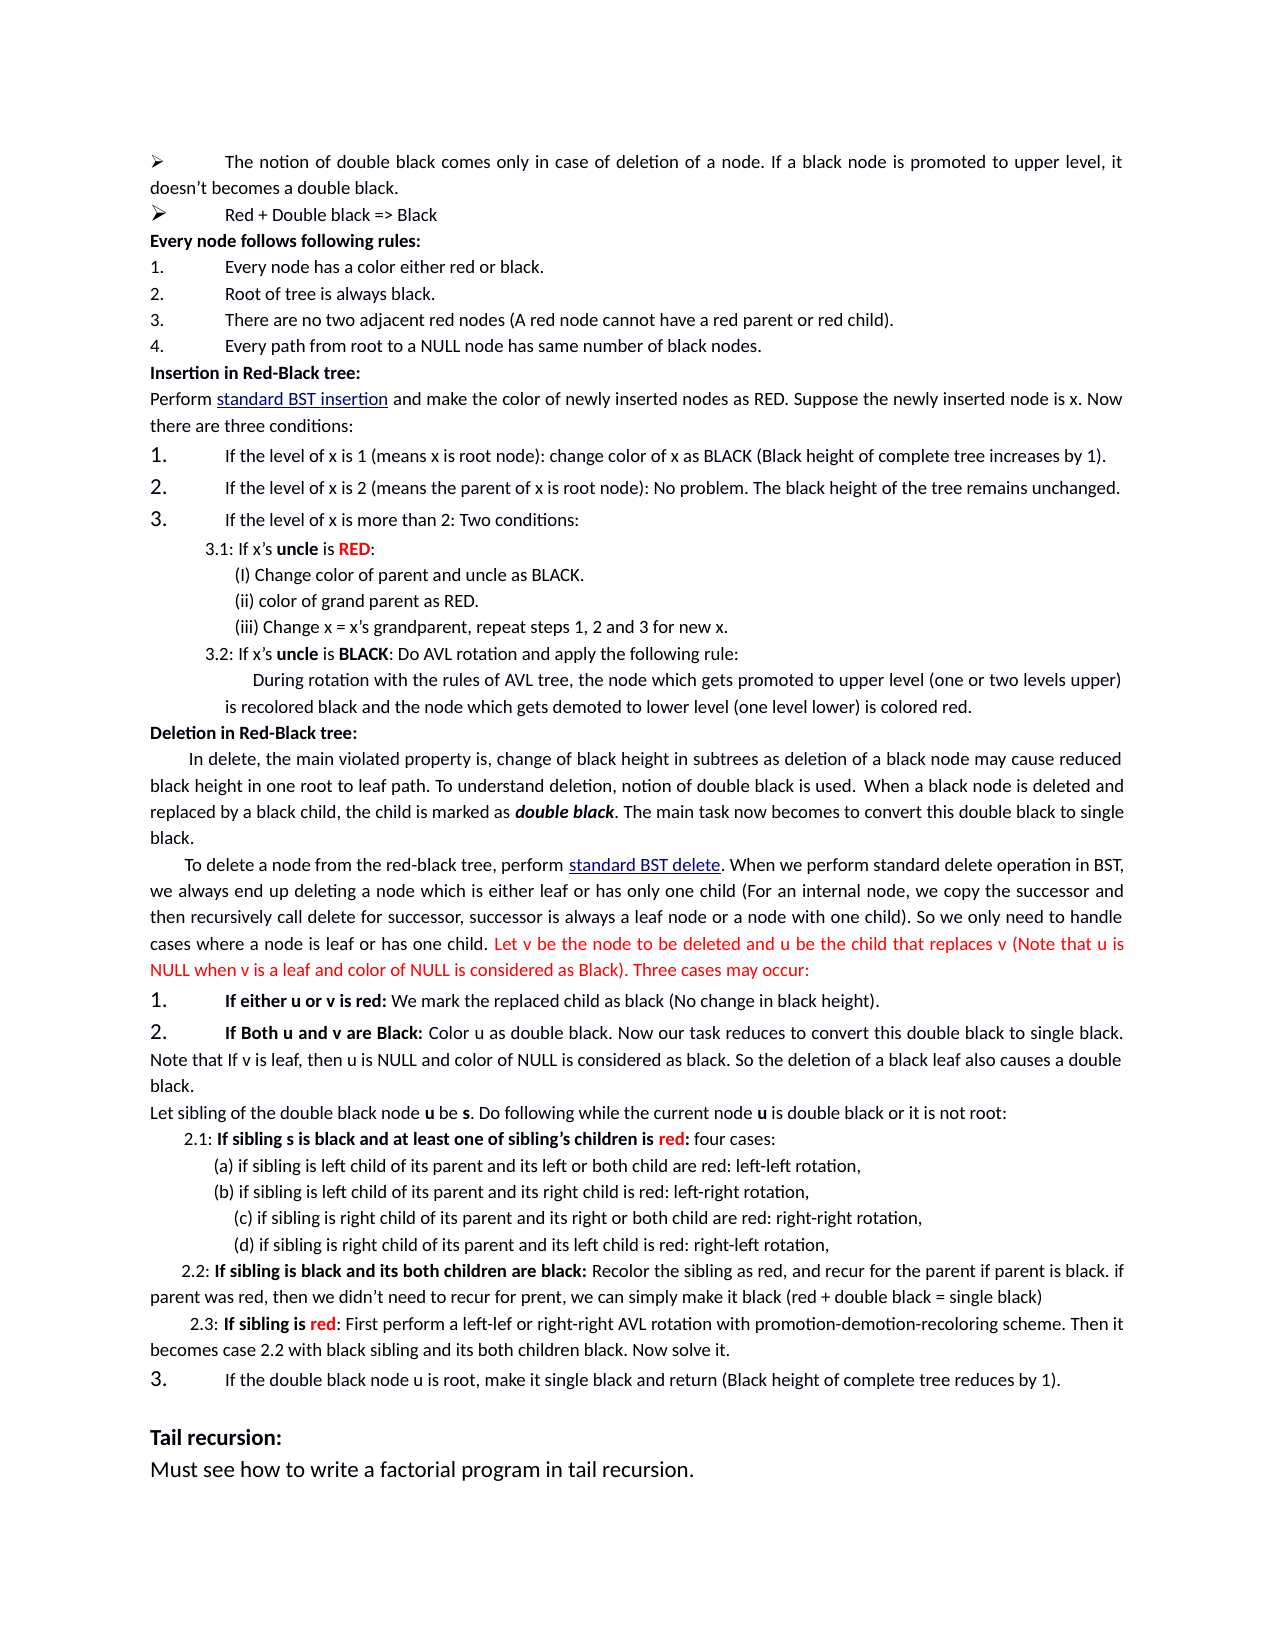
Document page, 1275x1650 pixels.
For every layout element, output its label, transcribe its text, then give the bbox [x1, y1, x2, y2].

list (I) Change color of parent and uncle as BLACK. [150, 563, 1125, 586]
list (a) if sibling is left child of its parent and its left or both child are red: left-left rotation, [150, 1154, 1125, 1177]
list In delete, the main violated property is, change of black height in subtrees as deletion of a black node may cause reduced black height in one root to leaf path. To understand deletion, notion of double black is used. When a black node is deleted and replaced by a black child, the child is marked as double black. The main task now becomes to convert this double black to single black. [150, 747, 1125, 849]
list There are no two adjacent red nodes (A red node cannot have a red parent or red child). [150, 308, 1125, 331]
list Root of tree is always black. [150, 282, 1125, 305]
list If Both u and v are Black: Color u as double black. Now our task reduces to convert this double black to single black. Note that If v is leaf, then u is NULL and color of NULL is considered as black. So the deletion of a black leaf also causes a double black. [150, 1017, 1125, 1098]
list If the double black node u is root, make it single black and return (Black height of complete tree reduces by 1). [150, 1364, 1125, 1393]
list 3.1: If x’s uncle is RED: [150, 537, 1125, 559]
list Red + Double black => Black [150, 203, 1125, 226]
list During rotation with the rules of AVL tree, the node which gets promoted to upper level (one or two levels upper) is recolored black and the node which gets demoted to lower level (one level lower) is colored red. [187, 668, 1125, 718]
list (ii) color of grand parent as RED. [150, 589, 1125, 612]
list Every node follows following rules: [150, 229, 1125, 252]
list Deletion in Red-Black tree: [150, 721, 1125, 744]
list If either u or v is red: We mark the replaced child as black (No change in black height). [150, 985, 1125, 1013]
list (d) if sibling is right child of its parent and its left child is red: right-left rotation, [187, 1233, 1125, 1256]
list Tail recursion: [150, 1423, 1125, 1451]
list 2.1: If sibling s is black and at least one of sibling’s children is red: four cases: [150, 1127, 1125, 1150]
list Perform standard BST insertion and make the color of newly inserted nodes as RED. Suppose the newly inserted node is x. Now there are three conditions: [150, 387, 1125, 437]
list Every node has a color either red or black. [150, 256, 1125, 278]
list (iii) Change x = x’s grandparent, repeat steps 1, 2 and 3 for new x. [150, 616, 1125, 639]
list Every path from root to a NULL node has same number of black nodes. [150, 335, 1125, 358]
list 3.2: If x’s uncle is BLACK: Do AVL rotation and apply the following rule: [150, 642, 1125, 665]
list 2.3: If sibling is red: First perform a left-lef or right-right AVL rotation with promotion-demotion-recoloring scheme. Then it becomes case 2.2 with black sibling and its both children black. Now solve it. [150, 1312, 1125, 1361]
list The notion of double black comes only in case of deletion of a node. If a black node is promoted to upper level, it doesn’t becomes a double black. [150, 150, 1125, 199]
list If the level of x is more than 2: Two conditions: [150, 504, 1125, 532]
list If the level of x is 1 (means x is root node): change color of x as BLACK (Black height of complete tree increases by 1). [150, 440, 1125, 468]
list Must see how to write a factorial program in tail recursion. [150, 1455, 1125, 1483]
list Let sibling of the double black node u be s. Do following while the current node u is double black or it is not root: [150, 1101, 1125, 1124]
list (b) if sibling is left child of its parent and its right child is red: left-right rotation, [150, 1180, 1125, 1203]
list 2.2: If sibling is black and its both children are black: Recolor the sibling as red, and recur for the parent if parent is black. if parent was red, then we didn’t need to recur for prent, we can simply make it black (red + double black = single black) [150, 1259, 1125, 1308]
list (c) if sibling is right child of its parent and its right or both child are red: right-right rotation, [187, 1206, 1125, 1229]
list If the level of x is 2 (means the parent of x is root node): No problem. The black height of the tree remains unchanged. [150, 472, 1125, 500]
list To delete a node from the red-black tree, perform standard BST delete. When we perform standard delete operation in BST, we always end up deleting a node which is either leaf or has only one child (For an internal node, we copy the successor and then recursively call delete for successor, successor is always a leaf node or a node with one child). So we only need to handle cases where a node is leaf or has one child. Let v be the node to be deleted and u be the child that replaces v (Note that u is NULL when v is a leaf and color of NULL is considered as Black). Three cases may occur: [150, 853, 1125, 981]
list Insertion in Red-Black tree: [150, 361, 1125, 384]
